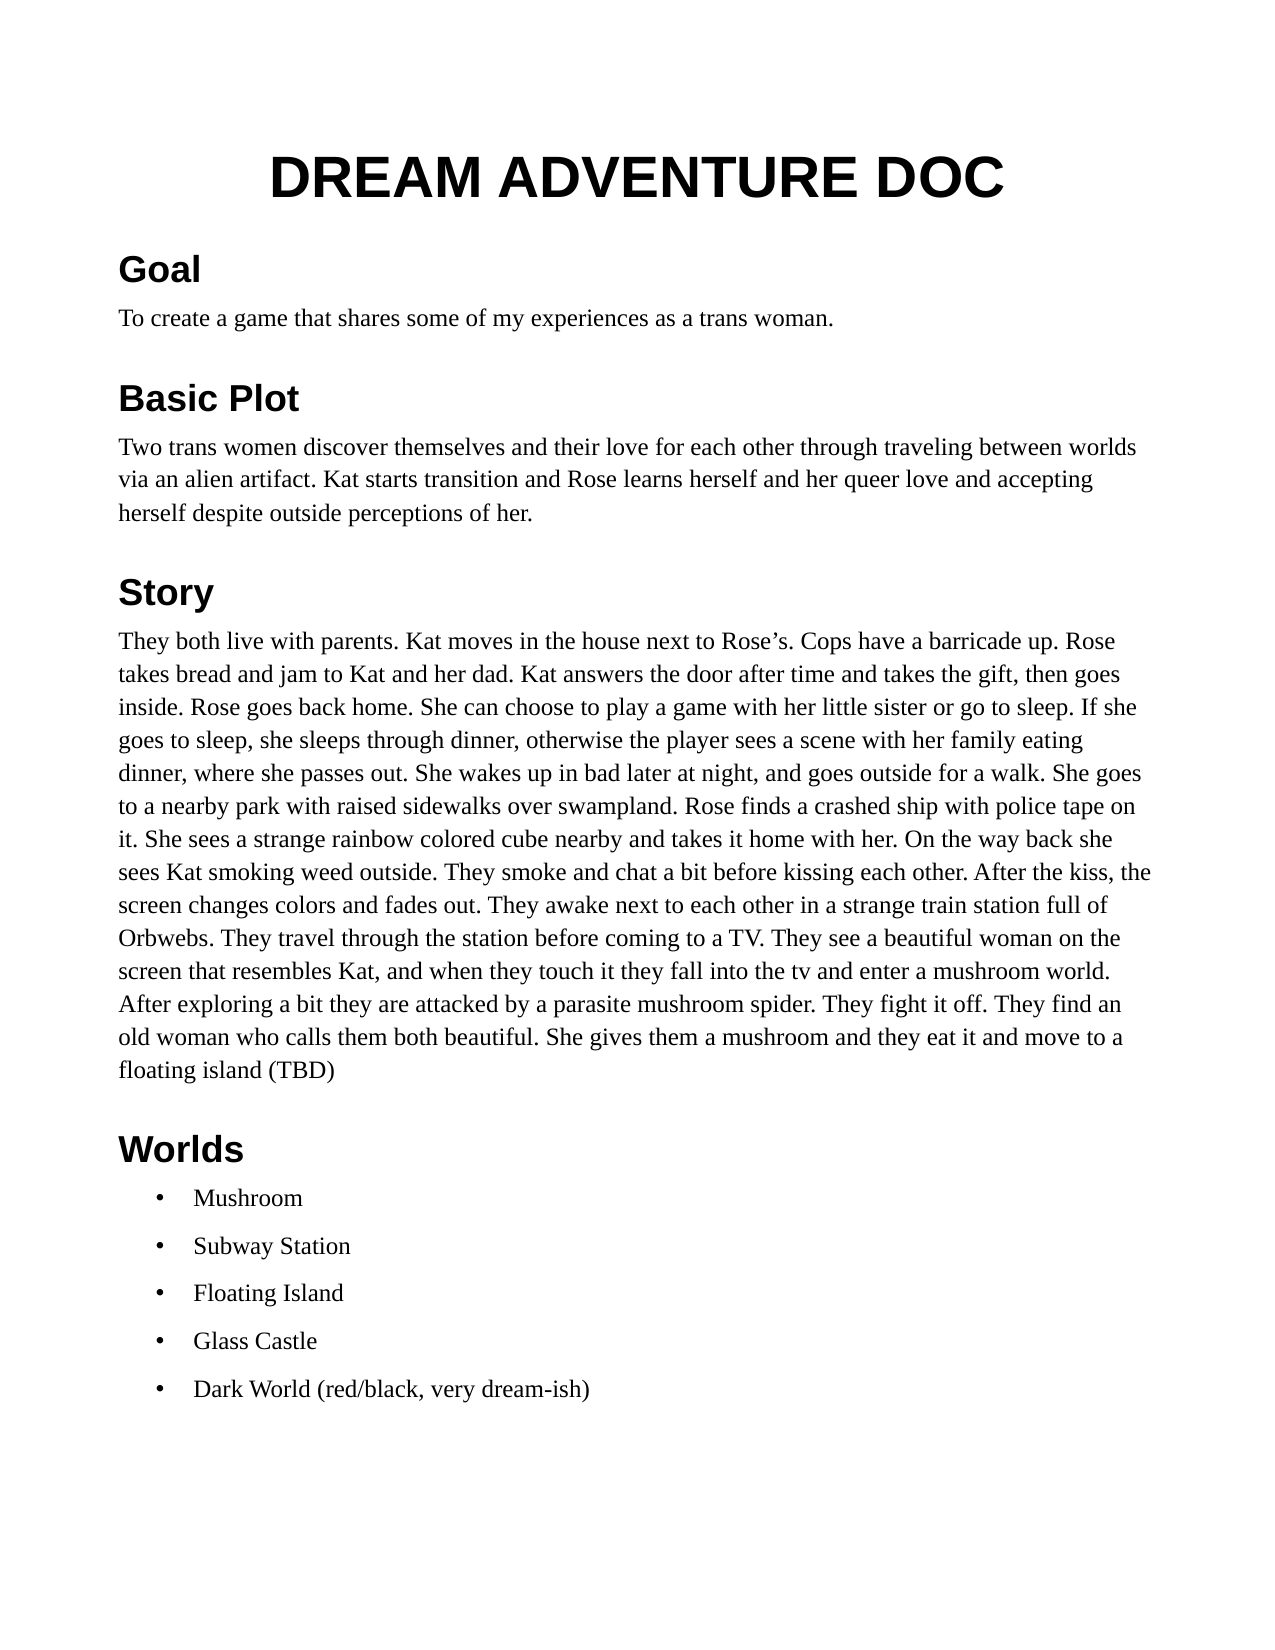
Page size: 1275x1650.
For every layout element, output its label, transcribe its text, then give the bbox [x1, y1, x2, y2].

text Two trans women discover themselves and their love for each other through traveling between worlds via an alien artifact. Kat starts transition and Rose learns herself and her queer love and accepting herself despite outside perceptions of her. [118, 432, 1157, 526]
subtitle Worlds [118, 1128, 1157, 1171]
subtitle Story [118, 570, 1157, 613]
text To create a game that shares some of my experiences as a trans woman. [118, 303, 1157, 332]
list Glass Castle [156, 1326, 1157, 1355]
subtitle Goal [118, 248, 1157, 291]
list Subway Station [156, 1231, 1157, 1260]
subtitle Basic Plot [118, 376, 1157, 419]
text They both live with parents. Kat moves in the house next to Rose’s. Cops have a barricade up. Rose takes bread and jam to Kat and her dad. Kat answers the door after time and takes the gift, then goes inside. Rose goes back home. She can choose to play a game with her little sister or go to sleep. If she goes to sleep, she sleeps through dinner, otherwise the player sees a scene with her family eating dinner, where she passes out. She wakes up in bad later at night, and goes outside for a walk. She goes to a nearby park with raised sidewalks over swampland. Rose finds a crashed ship with police tape on it. She sees a strange rainbow colored cube nearby and takes it home with her. On the way back she sees Kat smoking weed outside. They smoke and chat a bit before kissing each other. After the kiss, the screen changes colors and fades out. They awake next to each other in a strange train station full of Orbwebs. They travel through the station before coming to a TV. They see a beautiful woman on the screen that resembles Kat, and when they touch it they fall into the tv and enter a mushroom world. After exploring a bit they are attacked by a parasite mushroom spider. They fight it off. They find an old woman who calls them both beautiful. She gives them a mushroom and they eat it and move to a floating island (TBD) [118, 626, 1157, 1084]
title DREAM ADVENTURE DOC [118, 143, 1157, 210]
list Floating Island [156, 1278, 1157, 1307]
list Mushroom [156, 1183, 1157, 1212]
list Dark World (red/black, very dream-ish) [156, 1374, 1157, 1402]
